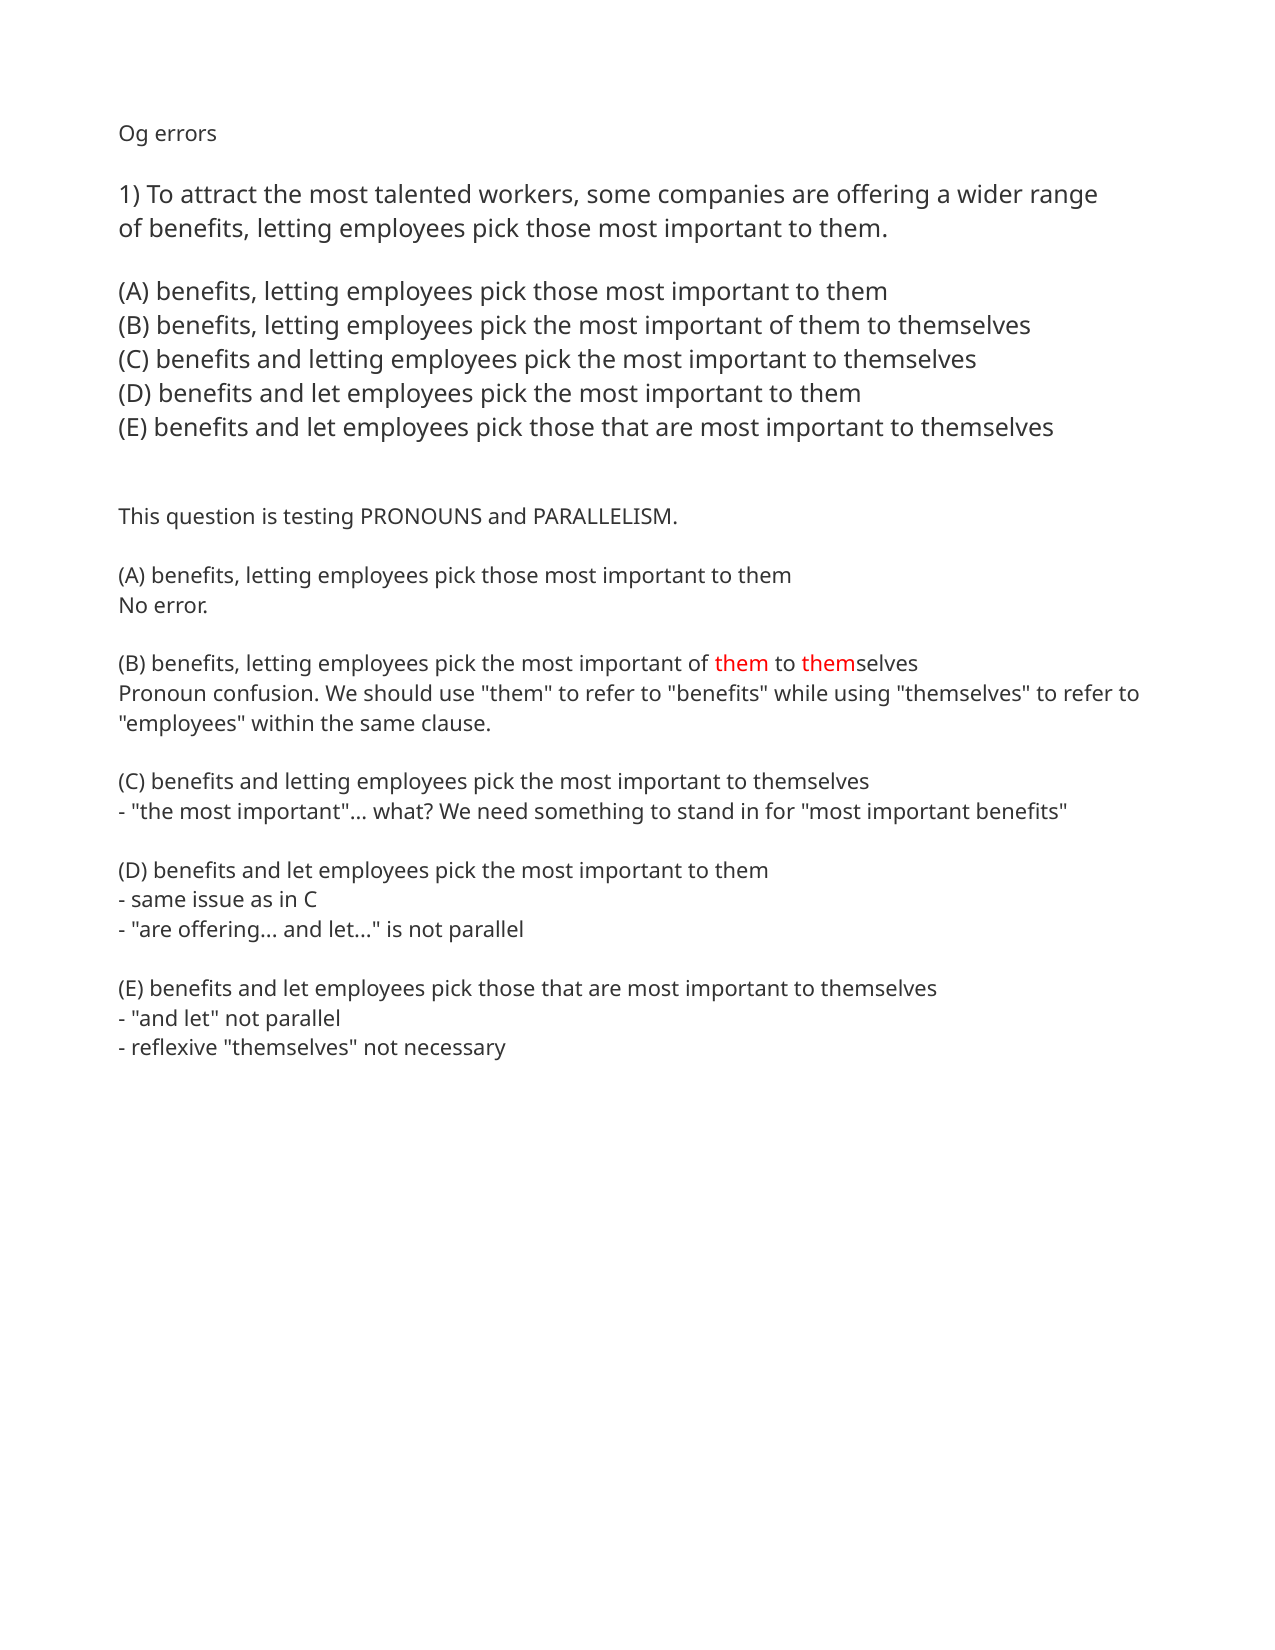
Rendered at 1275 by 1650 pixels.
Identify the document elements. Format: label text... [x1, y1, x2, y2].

text Og errors [118, 118, 1157, 148]
text This question is testing PRONOUNS and PARALLELISM. (A) benefits, letting employees pick those most important to them No error. (B) benefits, letting employees pick the most important of them to themselves Pronoun confusion. We should use "them" to refer to "benefits" while using "themselves" to refer to "employees" within the same clause. (C) benefits and letting employees pick the most important to themselves - "the most important"... what? We need something to stand in for "most important benefits" (D) benefits and let employees pick the most important to them - same issue as in C - "are offering... and let..." is not parallel (E) benefits and let employees pick those that are most important to themselves - "and let" not parallel - reflexive "themselves" not necessary [118, 501, 1157, 1062]
text 1) To attract the most talented workers, some companies are offering a wider range of benefits, letting employees pick those most important to them. (A) benefits, letting employees pick those most important to them (B) benefits, letting employees pick the most important of them to themselves (C) benefits and letting employees pick the most important to themselves (D) benefits and let employees pick the most important to them (E) benefits and let employees pick those that are most important to themselves [118, 177, 1157, 444]
